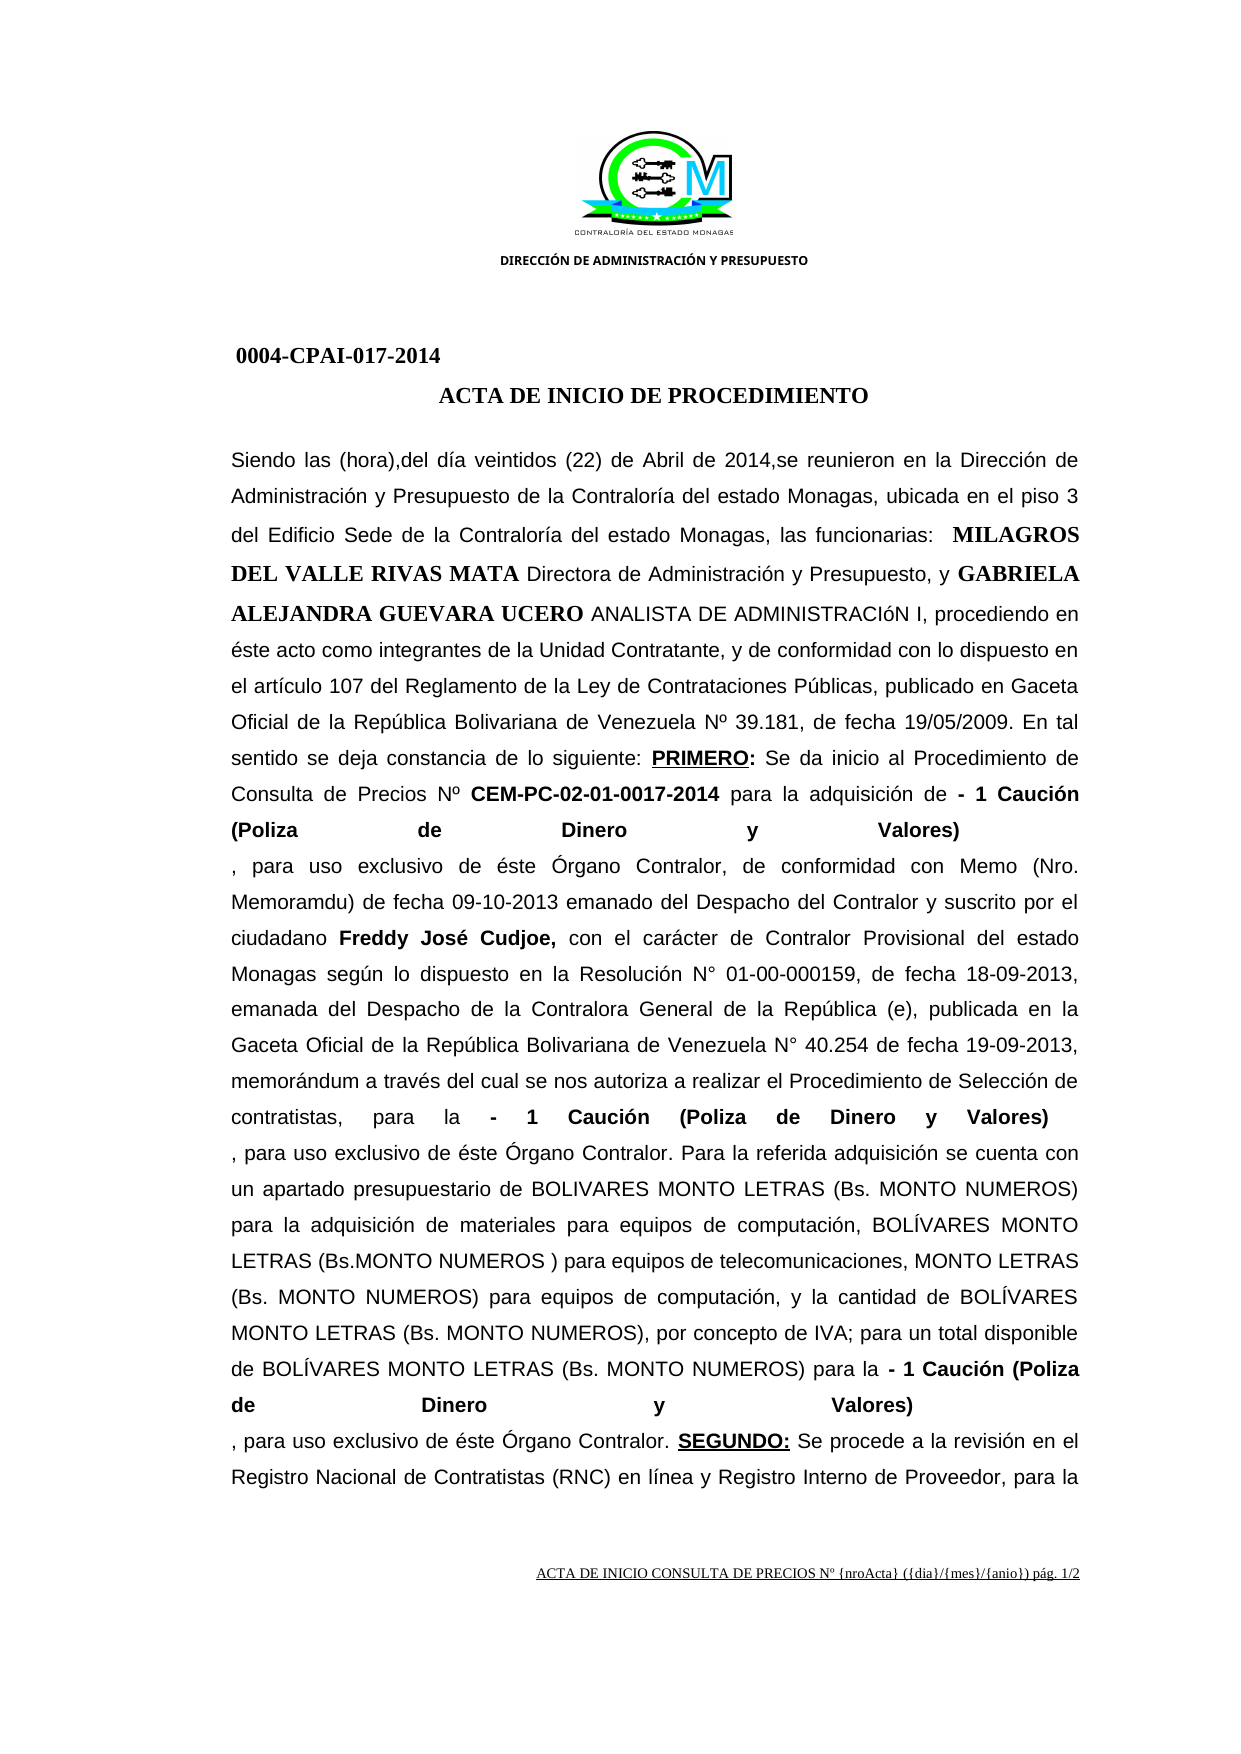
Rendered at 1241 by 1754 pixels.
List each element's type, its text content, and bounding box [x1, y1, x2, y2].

text Siendo las (hora),del día veintidos (22) de Abril de 2014,se reunieron en la Dirección de Administración y Presupuesto de la Contraloría del estado Monagas, ubicada en el piso 3 del Edificio Sede de la Contraloría del estado Monagas, las funcionarias: MILAGROS DEL VALLE RIVAS MATA Directora de Administración y Presupuesto, y GABRIELA ALEJANDRA GUEVARA UCERO ANALISTA DE ADMINISTRACIóN I, procediendo en éste acto como integrantes de la Unidad Contratante, y de conformidad con lo dispuesto en el artículo 107 del Reglamento de la Ley de Contrataciones Públicas, publicado en Gaceta Oficial de la República Bolivariana de Venezuela Nº 39.181, de fecha 19/05/2009. En tal sentido se deja constancia de lo siguiente: PRIMERO: Se da inicio al Procedimiento de Consulta de Precios Nº CEM-PC-02-01-0017-2014 para la adquisición de - 1 Caución (Poliza de Dinero y Valores) , para uso exclusivo de éste Órgano Contralor, de conformidad con Memo (Nro. Memoramdu) de fecha 09-10-2013 emanado del Despacho del Contralor y suscrito por el ciudadano Freddy José Cudjoe, con el carácter de Contralor Provisional del estado Monagas según lo dispuesto en la Resolución N° 01-00-000159, de fecha 18-09-2013, emanada del Despacho de la Contralora General de la República (e), publicada en la Gaceta Oficial de la República Bolivariana de Venezuela N° 40.254 de fecha 19-09-2013, memorándum a través del cual se nos autoriza a realizar el Procedimiento de Selección de contratistas, para la - 1 Caución (Poliza de Dinero y Valores) , para uso exclusivo de éste Órgano Contralor. Para la referida adquisición se cuenta con un apartado presupuestario de BOLIVARES MONTO LETRAS (Bs. MONTO NUMEROS) para la adquisición de materiales para equipos de computación, BOLÍVARES MONTO LETRAS (Bs.MONTO NUMEROS ) para equipos de telecomunicaciones, MONTO LETRAS (Bs. MONTO NUMEROS) para equipos de computación, y la cantidad de BOLÍVARES MONTO LETRAS (Bs. MONTO NUMEROS), por concepto de IVA; para un total disponible de BOLÍVARES MONTO LETRAS (Bs. MONTO NUMEROS) para la - 1 Caución (Poliza de Dinero y Valores) , para uso exclusivo de éste Órgano Contralor. SEGUNDO: Se procede a la revisión en el Registro Nacional de Contratistas (RNC) en línea y Registro Interno de Proveedor, para la [231, 448, 1080, 1488]
text ACTA DE INICIO DE PROCEDIMIENTO [228, 382, 1080, 408]
text 0004-CPAI-017-2014 [230, 342, 1080, 369]
picture [574, 131, 733, 235]
